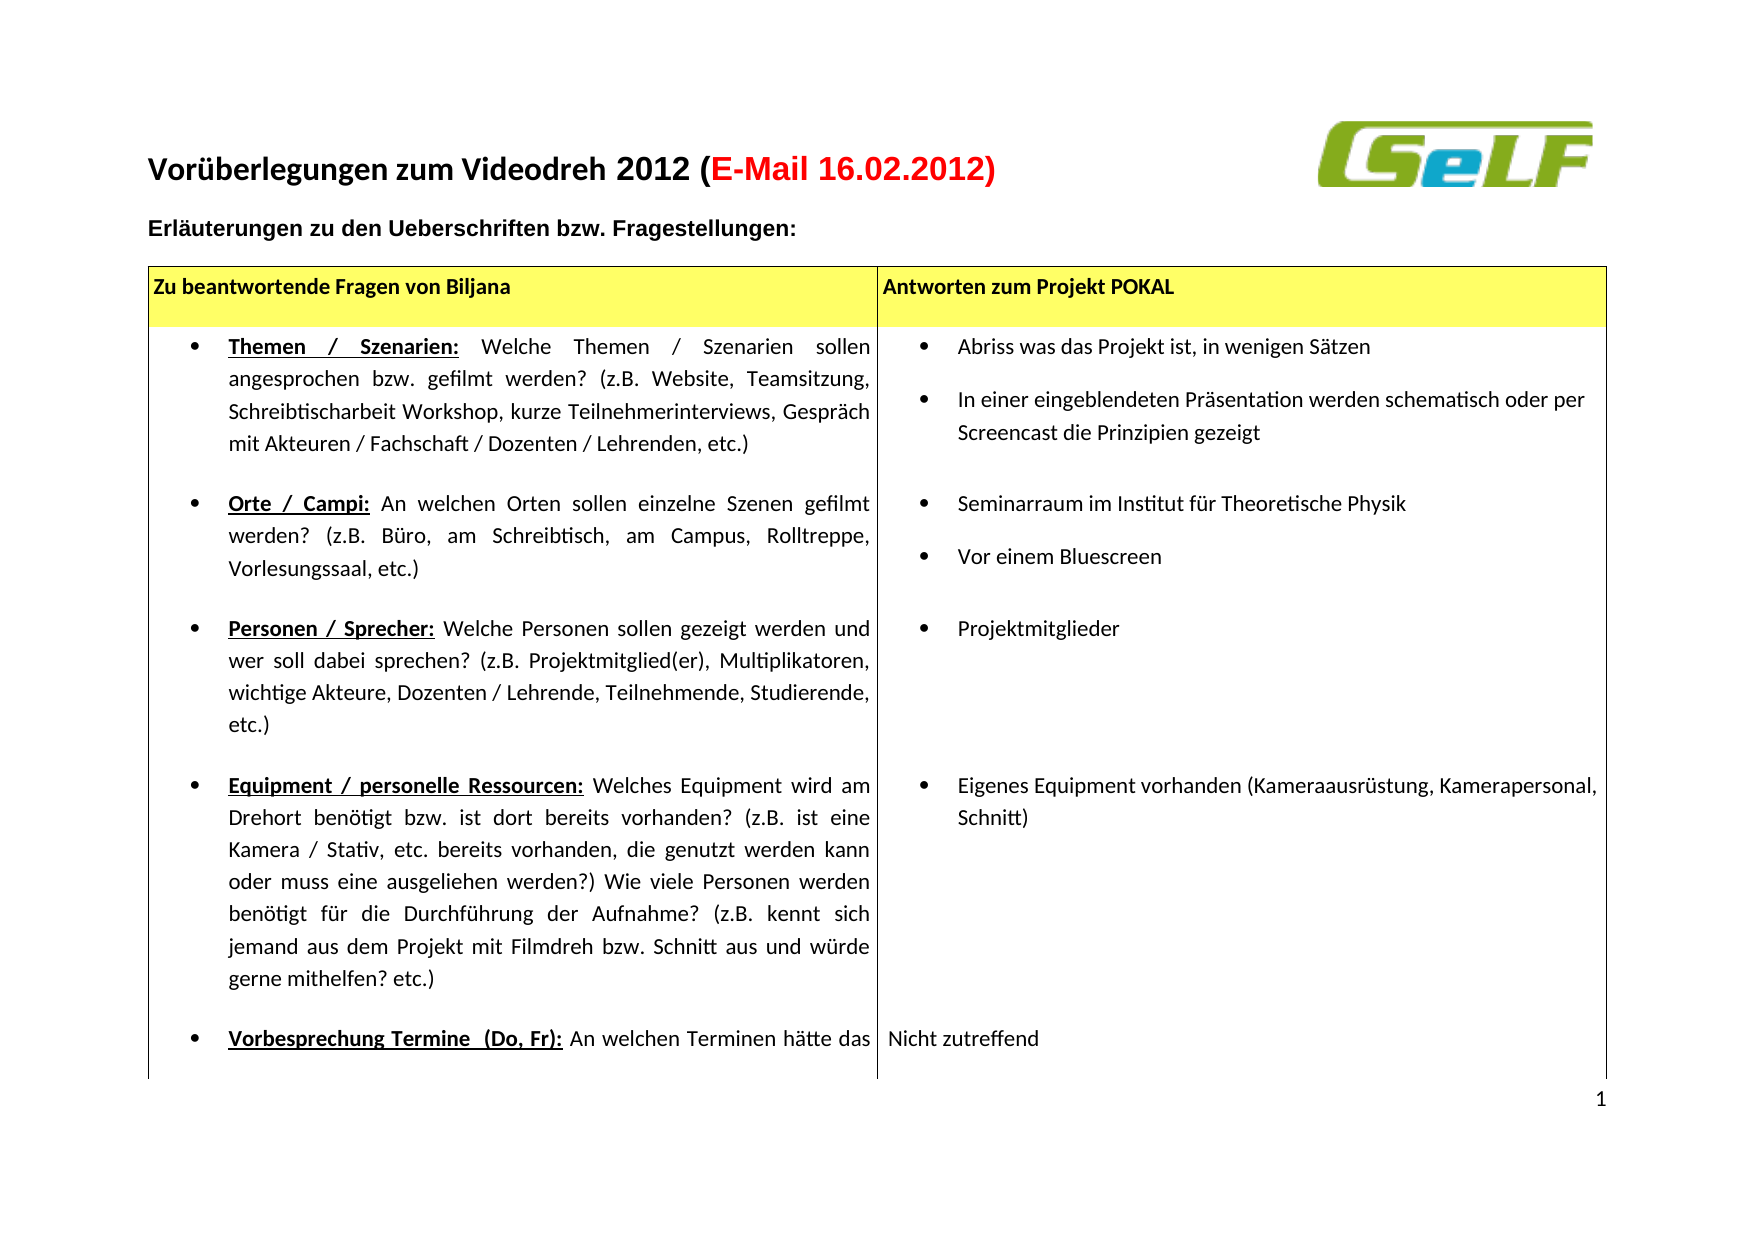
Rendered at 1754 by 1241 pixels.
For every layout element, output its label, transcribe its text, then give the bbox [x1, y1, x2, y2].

table_header Zu beantwortende Fragen von Biljana [149, 267, 877, 327]
table_cell Abriss was das Projekt ist, in wenigen Sätzen In einer eingeblendeten Präsentation werden schematisch oder per Screencast die Prinzipien gezeigt [878, 327, 1606, 483]
table_cell Projektmitglieder [878, 608, 1606, 765]
table_cell Orte / Campi: An welchen Orten sollen einzelne Szenen gefilmt werden? (z.B. Büro, am Schreibtisch, am Campus, Rolltreppe, Vorlesungssaal, etc.) [149, 484, 877, 608]
picture [1317, 121, 1593, 187]
table_header Antworten zum Projekt POKAL [878, 267, 1606, 327]
table_cell Personen / Sprecher: Welche Personen sollen gezeigt werden und wer soll dabei sprechen? (z.B. Projektmitglied(er), Multiplikatoren, wichtige Akteure, Dozenten / Lehrende, Teilnehmende, Studierende, etc.) [149, 608, 877, 765]
table_cell Nicht zutreffend [878, 1019, 1606, 1079]
picture [1446, 157, 1462, 167]
table_cell Eigenes Equipment vorhanden (Kameraausrüstung, Kamerapersonal, Schnitt) [878, 765, 1606, 1018]
table_cell Themen / Szenarien: Welche Themen / Szenarien sollen angesprochen bzw. gefilmt werden? (z.B. Website, Teamsitzung, Schreibtischarbeit Workshop, kurze Teilnehmerinterviews, Gespräch mit Akteuren / Fachschaft / Dozenten / Lehrenden, etc.) [149, 327, 877, 483]
table_cell Seminarraum im Institut für Theoretische Physik Vor einem Bluescreen [878, 484, 1606, 608]
table_cell Equipment / personelle Ressourcen: Welches Equipment wird am Drehort benötigt bzw. ist dort bereits vorhanden? (z.B. ist eine Kamera / Stativ, etc. bereits vorhanden, die genutzt werden kann oder muss eine ausgeliehen werden?) Wie viele Personen werden benötigt für die Durchführung der Aufnahme? (z.B. kennt sich jemand aus dem Projekt mit Filmdreh bzw. Schnitt aus und würde gerne mithelfen? etc.) [149, 765, 877, 1018]
text Erläuterungen zu den Ueberschriften bzw. Fragestellungen: [148, 215, 1606, 242]
text Vorüberlegungen zum Videodreh 2012 (E-Mail 16.02.2012) [148, 148, 1606, 188]
table_cell Vorbesprechung Termine (Do, Fr): An welchen Terminen hätte das [149, 1019, 877, 1079]
